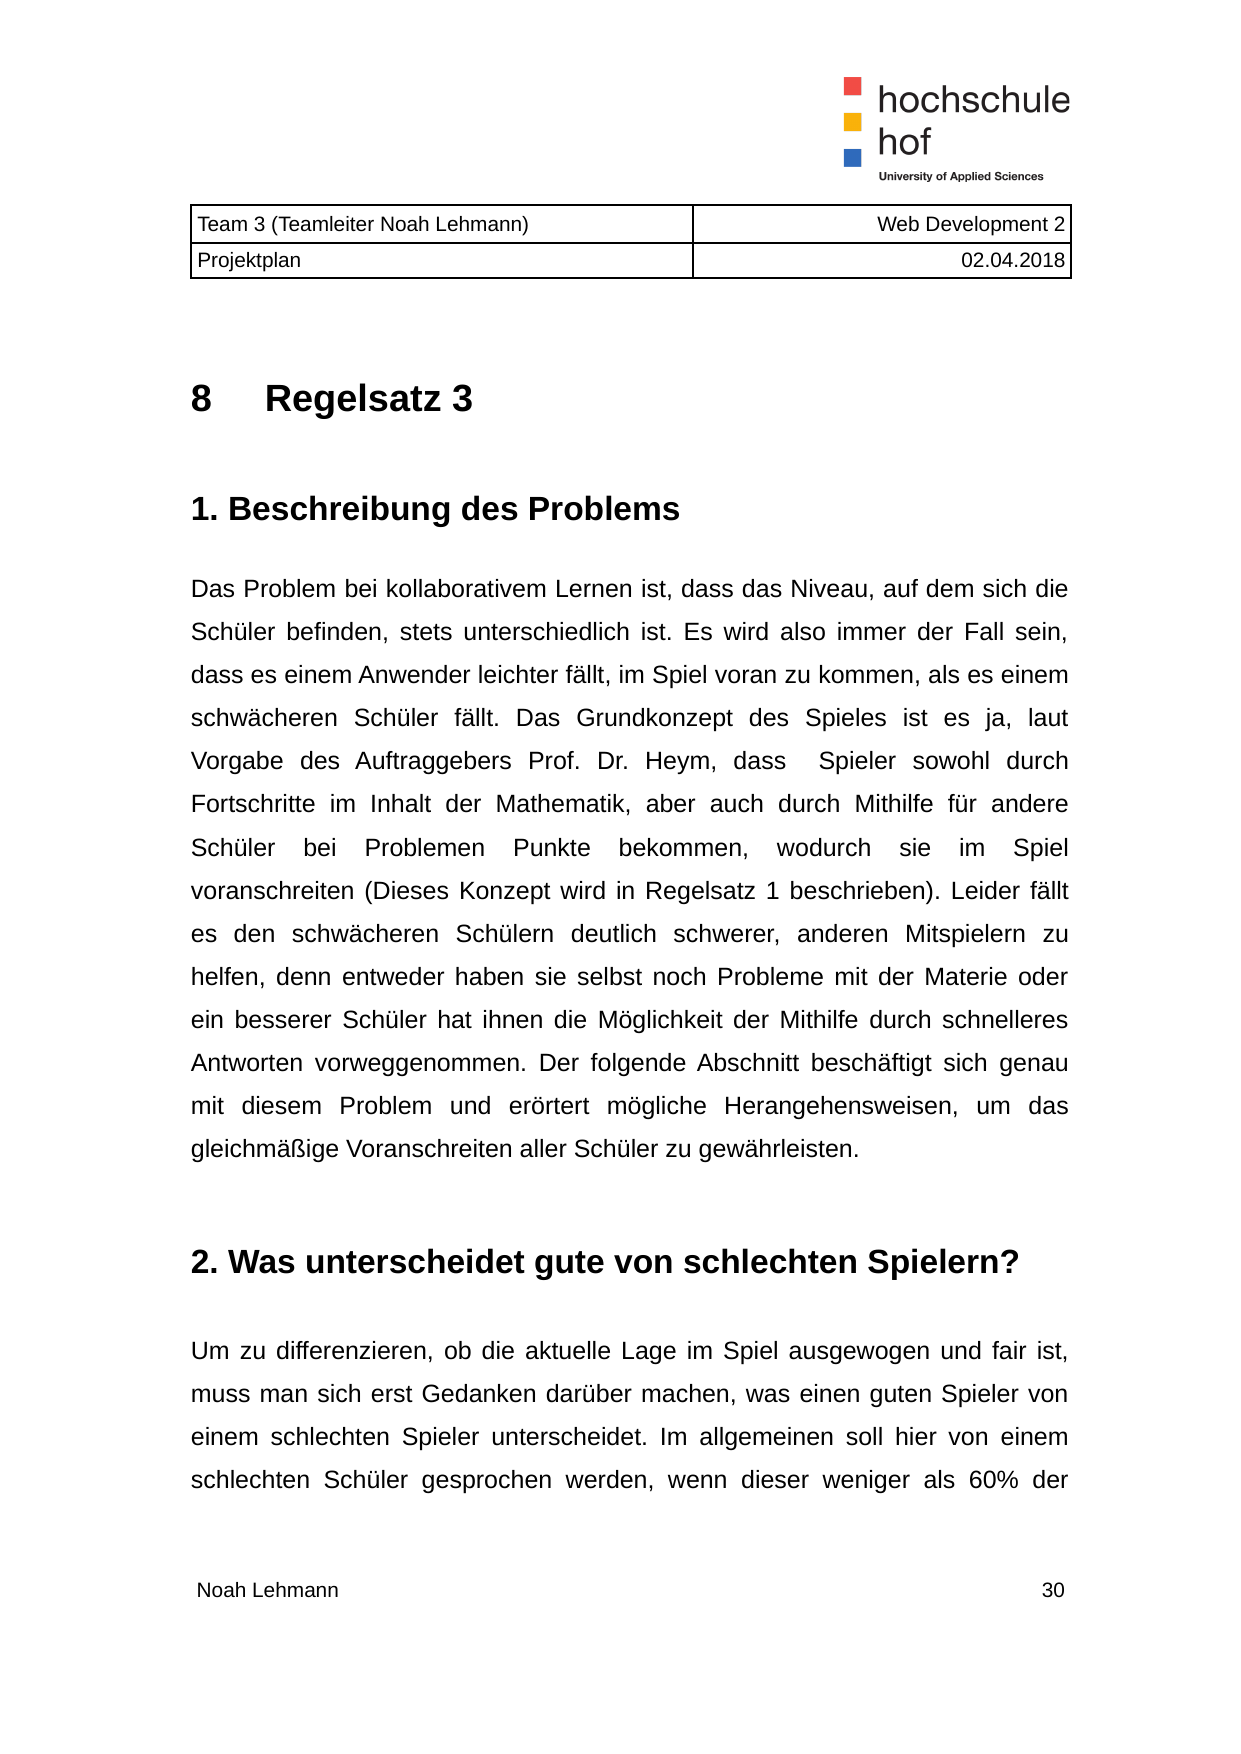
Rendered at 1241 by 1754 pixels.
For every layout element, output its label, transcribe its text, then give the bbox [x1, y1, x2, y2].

subtitle Regelsatz 3 [191, 376, 1070, 420]
text Das Problem bei kollaborativem Lernen ist, dass das Niveau, auf dem sich die Schüler befinden, stets unterschiedlich ist. Es wird also immer der Fall sein, dass es einem Anwender leichter fällt, im Spiel voran zu kommen, als es einem schwächeren Schüler fällt. Das Grundkonzept des Spieles ist es ja, laut Vorgabe des Auftraggebers Prof. Dr. Heym, dass Spieler sowohl durch Fortschritte im Inhalt der Mathematik, aber auch durch Mithilfe für andere Schüler bei Problemen Punkte bekommen, wodurch sie im Spiel voranschreiten (Dieses Konzept wird in Regelsatz 1 beschrieben). Leider fällt es den schwächeren Schülern deutlich schwerer, anderen Mitspielern zu helfen, denn entweder haben sie selbst noch Probleme mit der Materie oder ein besserer Schüler hat ihnen die Möglichkeit der Mithilfe durch schnelleres Antworten vorweggenommen. Der folgende Abschnitt beschäftigt sich genau mit diesem Problem und erörtert mögliche Herangehensweisen, um das gleichmäßige Voranschreiten aller Schüler zu gewährleisten. [191, 574, 1070, 1163]
picture [843, 77, 1070, 182]
subtitle 1. Beschreibung des Problems [191, 489, 1070, 528]
subtitle 2. Was unterscheidet gute von schlechten Spielern? [191, 1242, 1070, 1280]
text Um zu differenzieren, ob die aktuelle Lage im Spiel ausgewogen und fair ist, muss man sich erst Gedanken darüber machen, was einen guten Spieler von einem schlechten Spieler unterscheidet. Im allgemeinen soll hier von einem schlechten Schüler gesprochen werden, wenn dieser weniger als 60% der [191, 1336, 1070, 1494]
